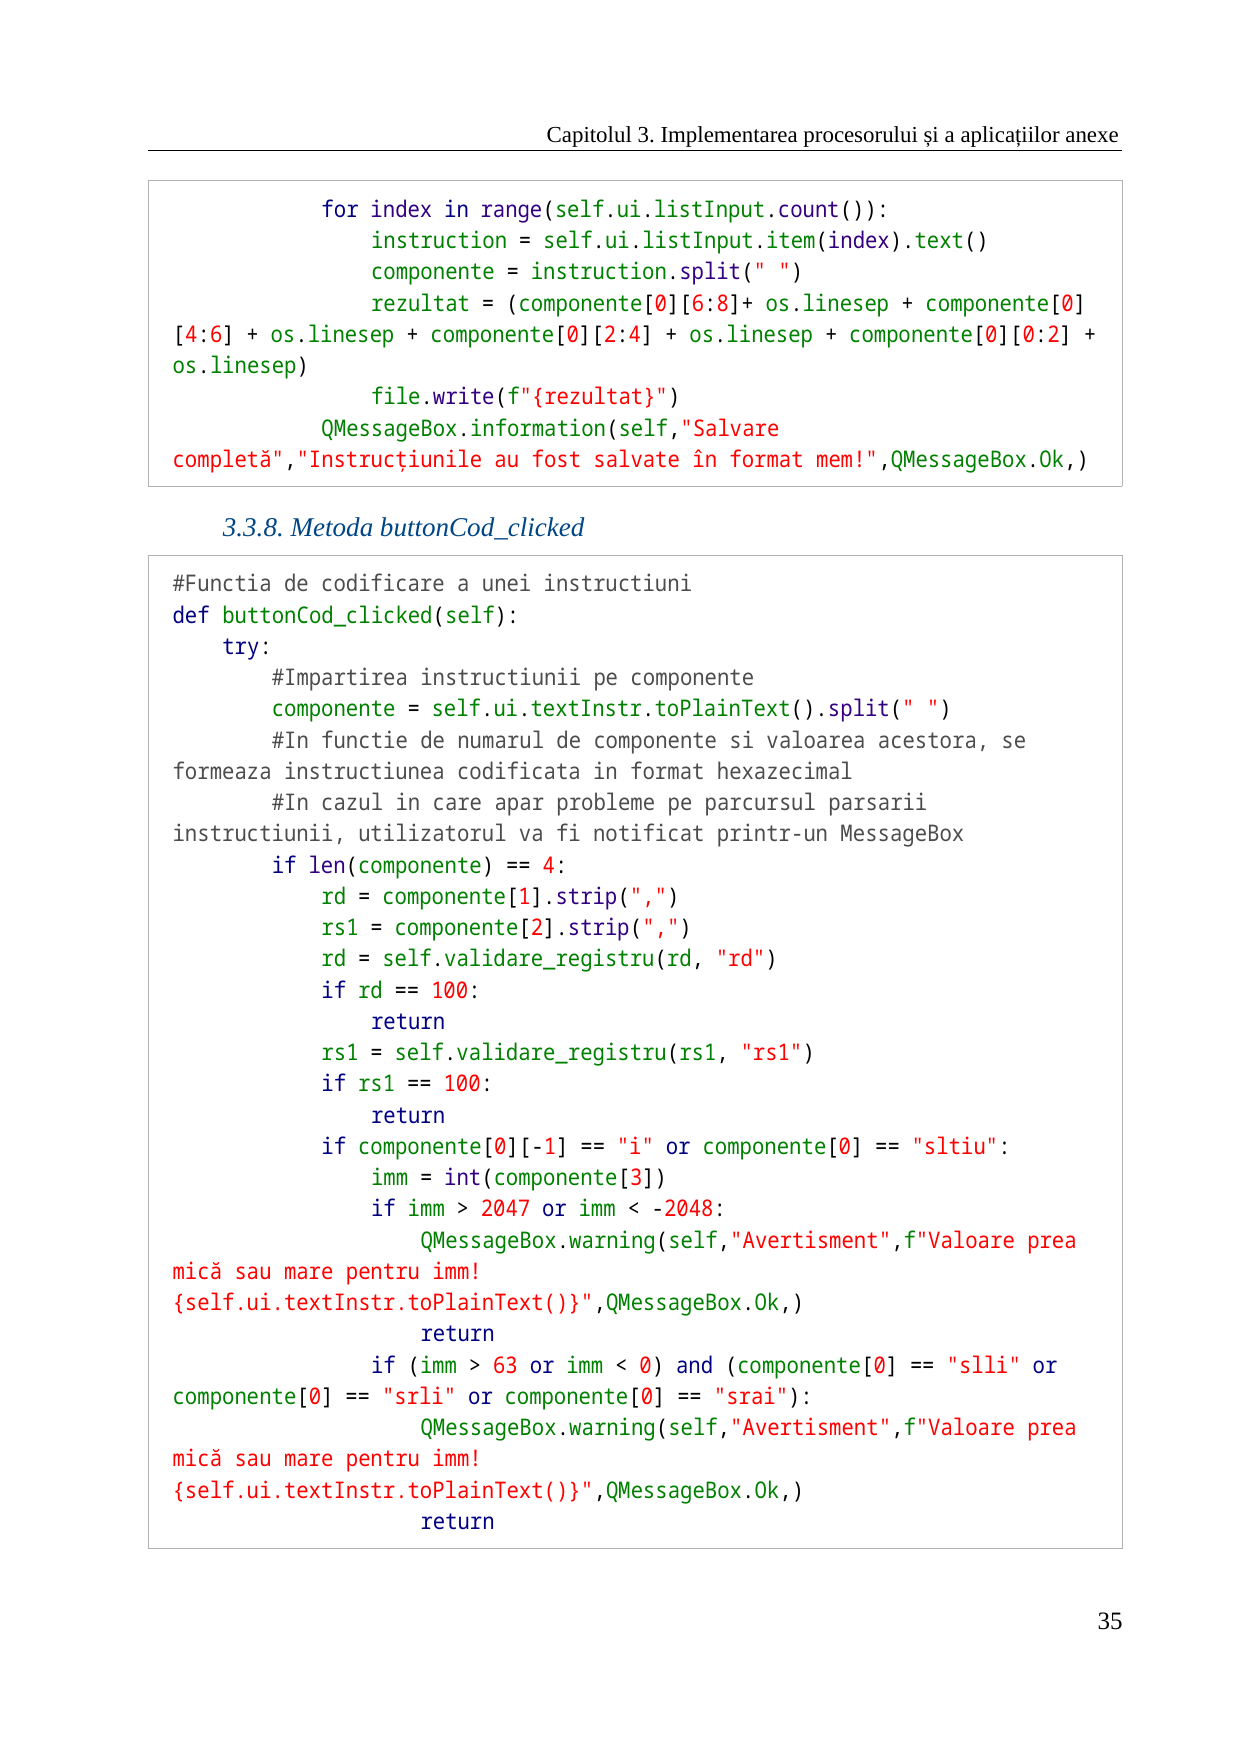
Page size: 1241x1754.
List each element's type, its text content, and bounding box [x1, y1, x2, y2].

text componente = self.ui.textInstr.toPlainText().split(" ") [149, 680, 1122, 711]
text QMessageBox.warning(self,"Avertisment",f"Valoare prea mică sau mare pentru imm! {self.ui.textInstr.toPlainText()}",QMessageBox.Ok,) [149, 1398, 1122, 1492]
text imm = int(componente[3]) [149, 1148, 1122, 1180]
text #Impartirea instructiunii pe componente [149, 648, 1122, 680]
text QMessageBox.warning(self,"Avertisment",f"Valoare prea mică sau mare pentru imm! {self.ui.textInstr.toPlainText()}",QMessageBox.Ok,) [149, 1211, 1122, 1305]
text #In cazul in care apar probleme pe parcursul parsarii instructiunii, utilizatorul va fi notificat printr-un MessageBox [149, 773, 1122, 836]
text file.write(f"{rezultat}") [149, 368, 1122, 399]
text rezultat = (componente[0][6:8]+ os.linesep + componente[0][4:6] + os.linesep + componente[0][2:4] + os.linesep + componente[0][0:2] + os.linesep) [149, 274, 1122, 368]
text def buttonCod_clicked(self): [149, 586, 1122, 617]
text return [149, 992, 1122, 1023]
text if componente[0][-1] == "i" or componente[0] == "sltiu": [149, 1117, 1122, 1148]
text try: [149, 617, 1122, 648]
text for index in range(self.ui.listInput.count()): [149, 181, 1122, 211]
subtitle Metoda buttonCod_clicked [223, 511, 1122, 542]
text rs1 = componente[2].strip(",") [149, 898, 1122, 930]
text QMessageBox.information(self,"Salvare completă","Instrucțiunile au fost salvate în format mem!",QMessageBox.Ok,) [149, 399, 1122, 486]
text if len(componente) == 4: [149, 836, 1122, 867]
text return [149, 1305, 1122, 1336]
text return [149, 1492, 1122, 1548]
text rd = self.validare_registru(rd, "rd") [149, 930, 1122, 961]
text #Functia de codificare a unei instructiuni [149, 556, 1122, 586]
text rd = componente[1].strip(",") [149, 867, 1122, 898]
text if rd == 100: [149, 961, 1122, 992]
text instruction = self.ui.listInput.item(index).text() [149, 211, 1122, 243]
text if rs1 == 100: [149, 1055, 1122, 1086]
text componente = instruction.split(" ") [149, 243, 1122, 274]
text return [149, 1086, 1122, 1117]
text if imm > 2047 or imm < -2048: [149, 1180, 1122, 1211]
text if (imm > 63 or imm < 0) and (componente[0] == "slli" or componente[0] == "srli" or componente[0] == "srai"): [149, 1336, 1122, 1398]
text rs1 = self.validare_registru(rs1, "rs1") [149, 1023, 1122, 1055]
text #In functie de numarul de componente si valoarea acestora, se formeaza instructiunea codificata in format hexazecimal [149, 711, 1122, 773]
